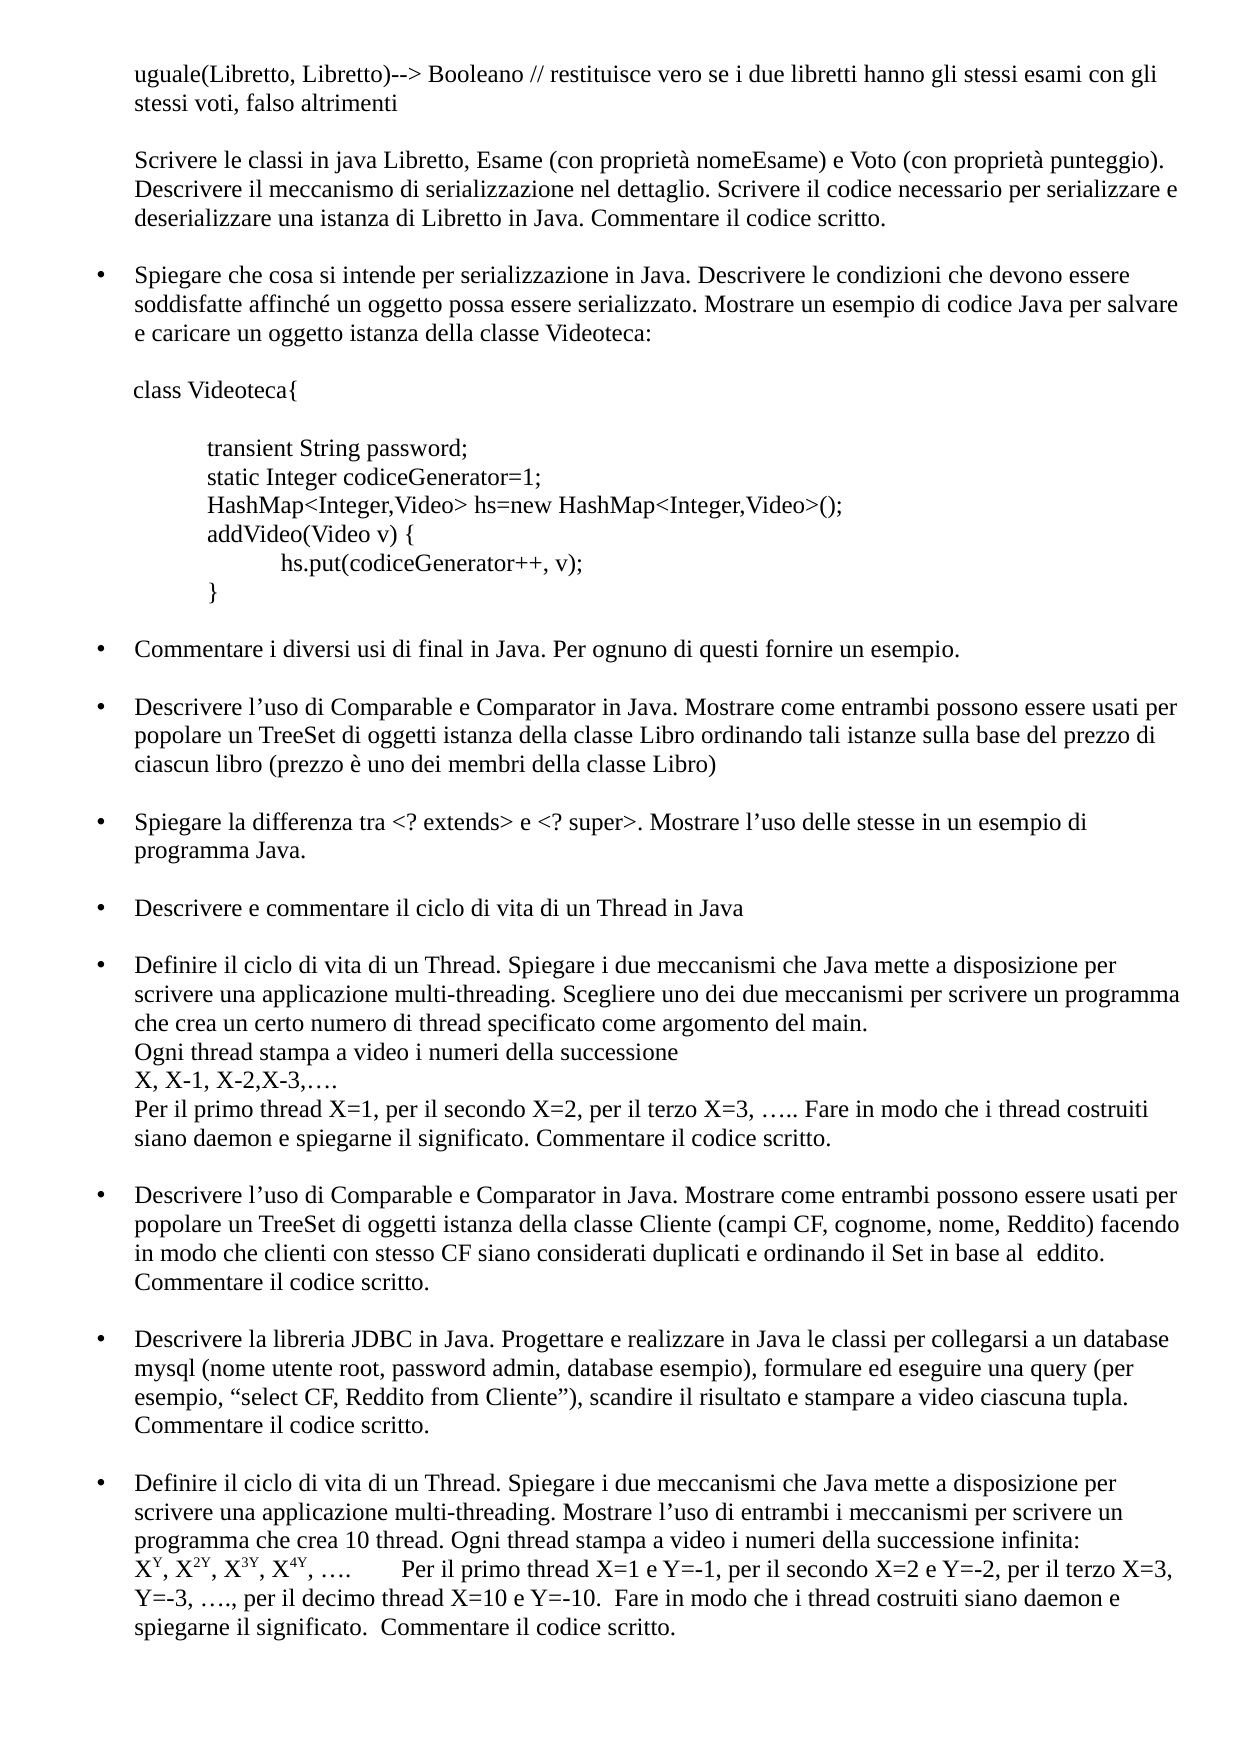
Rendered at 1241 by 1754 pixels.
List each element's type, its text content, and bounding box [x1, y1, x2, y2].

list Descrivere l’uso di Comparable e Comparator in Java. Mostrare come entrambi possono essere usati per popolare un TreeSet di oggetti istanza della classe Libro ordinando tali istanze sulla base del prezzo di ciascun libro (prezzo è uno dei membri della classe Libro) [97, 692, 1181, 778]
text addVideo(Video v) { [59, 519, 1181, 548]
list Spiegare la differenza tra <? extends> e <? super>. Mostrare l’uso delle stesse in un esempio di programma Java. [97, 807, 1181, 864]
list Spiegare che cosa si intende per serializzazione in Java. Descrivere le condizioni che devono essere soddisfatte affinché un oggetto possa essere serializzato. Mostrare un esempio di codice Java per salvare e caricare un oggetto istanza della classe Videoteca: [97, 260, 1181, 347]
text hs.put(codiceGenerator++, v); [59, 548, 1181, 577]
list uguale(Libretto, Libretto)--> Booleano // restituisce vero se i due libretti hanno gli stessi esami con gli stessi voti, falso altrimenti [97, 59, 1181, 117]
list Descrivere l’uso di Comparable e Comparator in Java. Mostrare come entrambi possono essere usati per popolare un TreeSet di oggetti istanza della classe Cliente (campi CF, cognome, nome, Reddito) facendo in modo che clienti con stesso CF siano considerati duplicati e ordinando il Set in base al eddito. Commentare il codice scritto. [97, 1180, 1181, 1295]
text transient String password; [59, 433, 1181, 462]
list Scrivere le classi in java Libretto, Esame (con proprietà nomeEsame) e Voto (con proprietà punteggio). Descrivere il meccanismo di serializzazione nel dettaglio. Scrivere il codice necessario per serializzare e deserializzare una istanza di Libretto in Java. Commentare il codice scritto. [97, 145, 1181, 232]
text static Integer codiceGenerator=1; [59, 462, 1181, 490]
list XY, X2Y, X3Y, X4Y, …. Per il primo thread X=1 e Y=-1, per il secondo X=2 e Y=-2, per il terzo X=3, Y=-3, …., per il decimo thread X=10 e Y=-10. Fare in modo che i thread costruiti siano daemon e spiegarne il significato. Commentare il codice scritto. [97, 1554, 1181, 1640]
list Per il primo thread X=1, per il secondo X=2, per il terzo X=3, ….. Fare in modo che i thread costruiti siano daemon e spiegarne il significato. Commentare il codice scritto. [97, 1094, 1181, 1152]
list Descrivere la libreria JDBC in Java. Progettare e realizzare in Java le classi per collegarsi a un database mysql (nome utente root, password admin, database esempio), formulare ed eseguire una query (per esempio, “select CF, Reddito from Cliente”), scandire il risultato e stampare a video ciascuna tupla. Commentare il codice scritto. [97, 1324, 1181, 1439]
text class Videoteca{ [59, 375, 1181, 404]
text HashMap<Integer,Video> hs=new HashMap<Integer,Video>(); [59, 490, 1181, 519]
list Definire il ciclo di vita di un Thread. Spiegare i due meccanismi che Java mette a disposizione per scrivere una applicazione multi-threading. Mostrare l’uso di entrambi i meccanismi per scrivere un programma che crea 10 thread. Ogni thread stampa a video i numeri della successione infinita: [97, 1468, 1181, 1554]
list Ogni thread stampa a video i numeri della successione [97, 1037, 1181, 1065]
text } [59, 577, 1181, 605]
list X, X-1, X-2,X-3,…. [97, 1065, 1181, 1094]
list Descrivere e commentare il ciclo di vita di un Thread in Java [97, 893, 1181, 922]
list Definire il ciclo di vita di un Thread. Spiegare i due meccanismi che Java mette a disposizione per scrivere una applicazione multi-threading. Scegliere uno dei due meccanismi per scrivere un programma che crea un certo numero di thread specificato come argomento del main. [97, 950, 1181, 1037]
list Commentare i diversi usi di final in Java. Per ognuno di questi fornire un esempio. [97, 634, 1181, 663]
